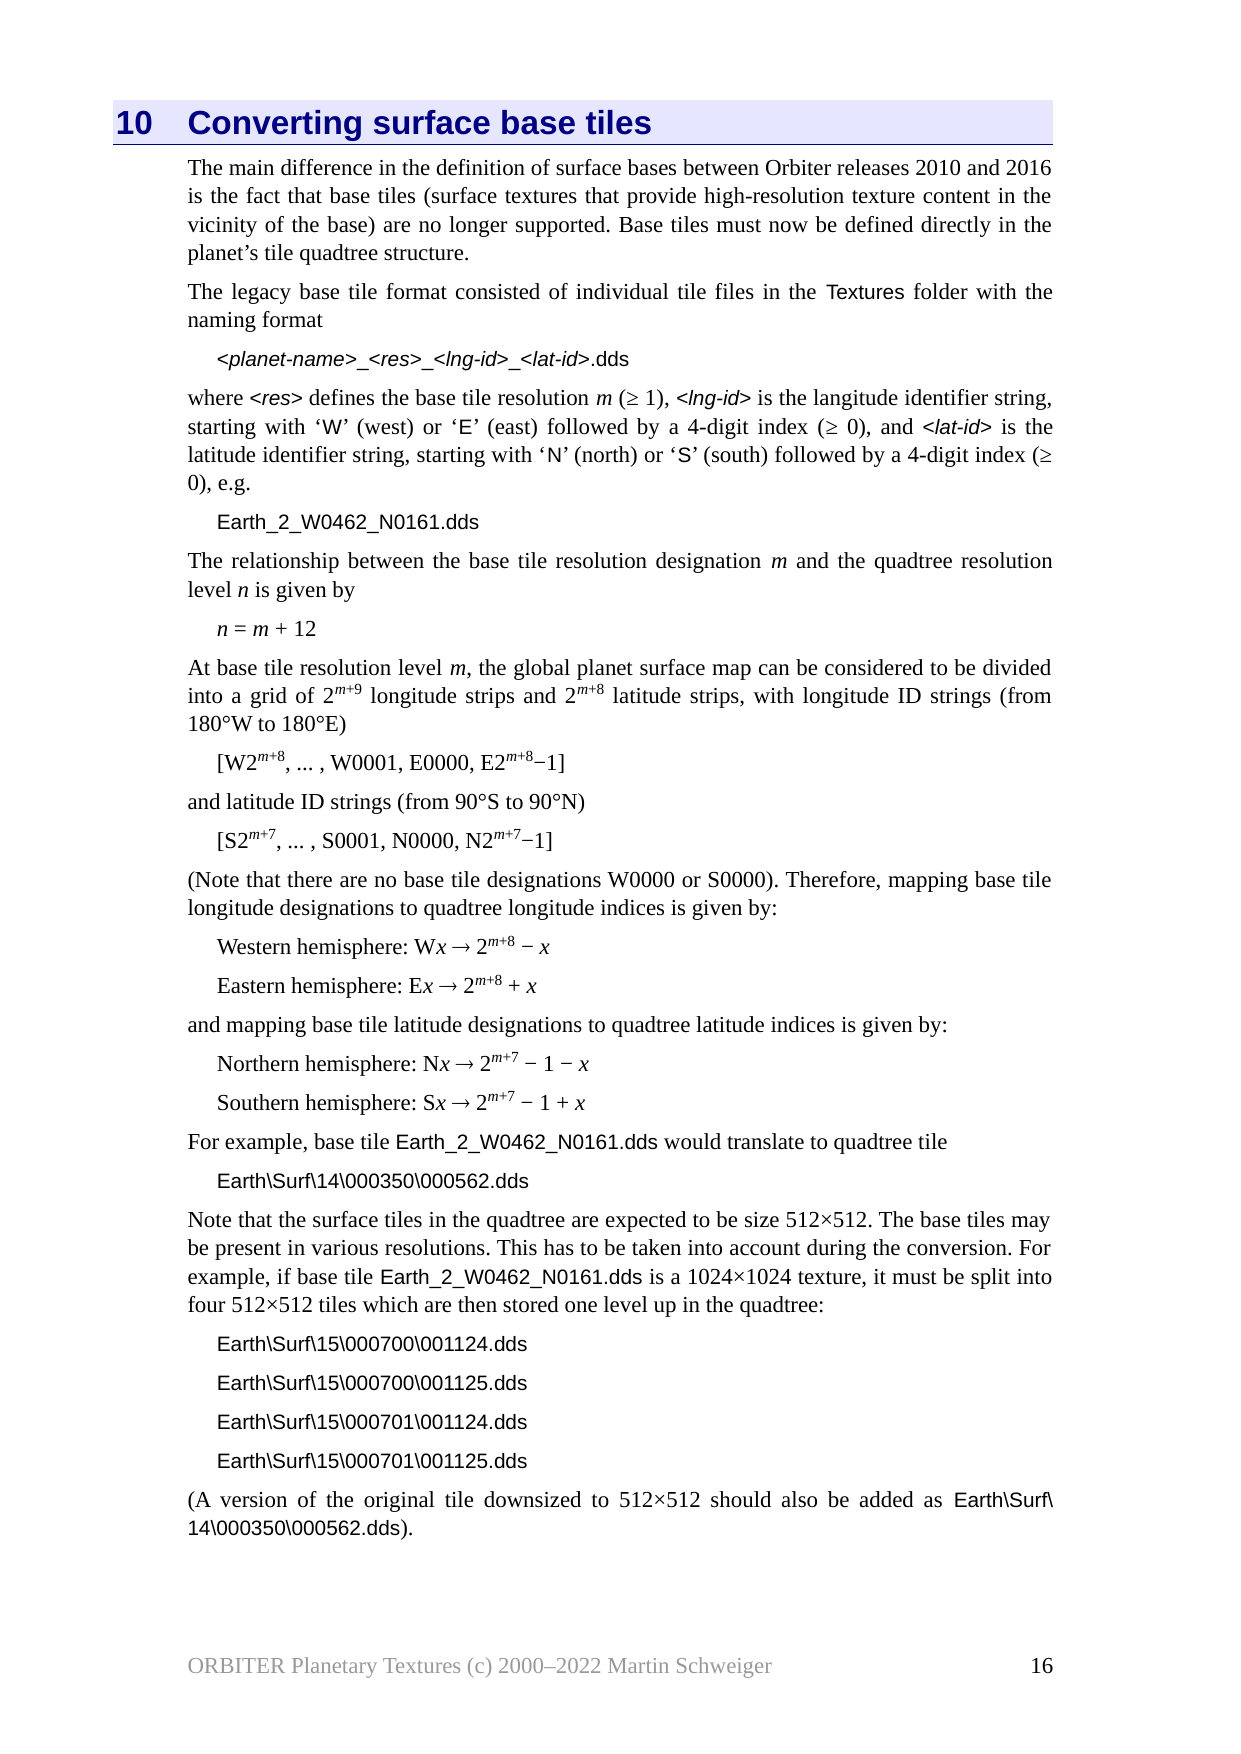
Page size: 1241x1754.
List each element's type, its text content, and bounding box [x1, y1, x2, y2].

text For example, base tile Earth_2_W0462_N0161.dds would translate to quadtree tile [187, 1127, 1053, 1155]
text [W2m+8, ... , W0001, E0000, E2m+8−1] [217, 748, 1053, 776]
text Southern hemisphere: Sx  2m+7 − 1 + x [217, 1088, 1053, 1116]
text Earth\Surf\15\000700\001125.dds [217, 1368, 1053, 1396]
text Western hemisphere: Wx  2m+8 − x [217, 932, 1053, 960]
text and latitude ID strings (from 90°S to 90°N) [187, 787, 1053, 815]
text Earth\Surf\15\000701\001125.dds [217, 1446, 1053, 1474]
text The main difference in the definition of surface bases between Orbiter releases 2010 and 2016 is the fact that base tiles (surface textures that provide high-resolution texture content in the vicinity of the base) are no longer supported. Base tiles must now be defined directly in the planet’s tile quadtree structure. [187, 153, 1053, 266]
text Earth\Surf\14\000350\000562.dds [217, 1166, 1053, 1194]
text The legacy base tile format consisted of individual tile files in the Textures folder with the naming format [187, 277, 1053, 333]
text The relationship between the base tile resolution designation m and the quadtree resolution level n is given by [187, 546, 1053, 603]
text Northern hemisphere: Nx  2m+7 − 1 − x [217, 1049, 1053, 1077]
text Earth\Surf\15\000701\001124.dds [217, 1407, 1053, 1435]
text n = m + 12 [217, 613, 1053, 642]
text Eastern hemisphere: Ex  2m+8 + x [217, 971, 1053, 999]
subtitle Converting surface base tiles [113, 100, 1053, 144]
text Note that the surface tiles in the quadtree are expected to be size 512×512. The base tiles may be present in various resolutions. This has to be taken into account during the conversion. For example, if base tile Earth_2_W0462_N0161.dds is a 1024×1024 texture, it must be split into four 512×512 tiles which are then stored one level up in the quadtree: [187, 1205, 1053, 1318]
text <planet-name>_<res>_<lng-id>_<lat-id>.dds [217, 344, 1053, 372]
text (A version of the original tile downsized to 512×512 should also be added as Earth\Surf\14\000350\000562.dds). [187, 1484, 1053, 1541]
text and mapping base tile latitude designations to quadtree latitude indices is given by: [187, 1010, 1053, 1038]
text [S2m+7, ... , S0001, N0000, N2m+7−1] [217, 826, 1053, 854]
text where <res> defines the base tile resolution m (≥ 1), <lng-id> is the langitude identifier string, starting with ‘W’ (west) or ‘E’ (east) followed by a 4-digit index (≥ 0), and <lat-id> is the latitude identifier string, starting with ‘N’ (north) or ‘S’ (south) followed by a 4-digit index (≥ 0), e.g. [187, 383, 1053, 496]
text Earth\Surf\15\000700\001124.dds [217, 1329, 1053, 1357]
text (Note that there are no base tile designations W0000 or S0000). Therefore, mapping base tile longitude designations to quadtree longitude indices is given by: [187, 865, 1053, 921]
text Earth_2_W0462_N0161.dds [217, 507, 1053, 535]
text At base tile resolution level m, the global planet surface map can be considered to be divided into a grid of 2m+9 longitude strips and 2m+8 latitude strips, with longitude ID strings (from 180°W to 180°E) [187, 652, 1053, 737]
